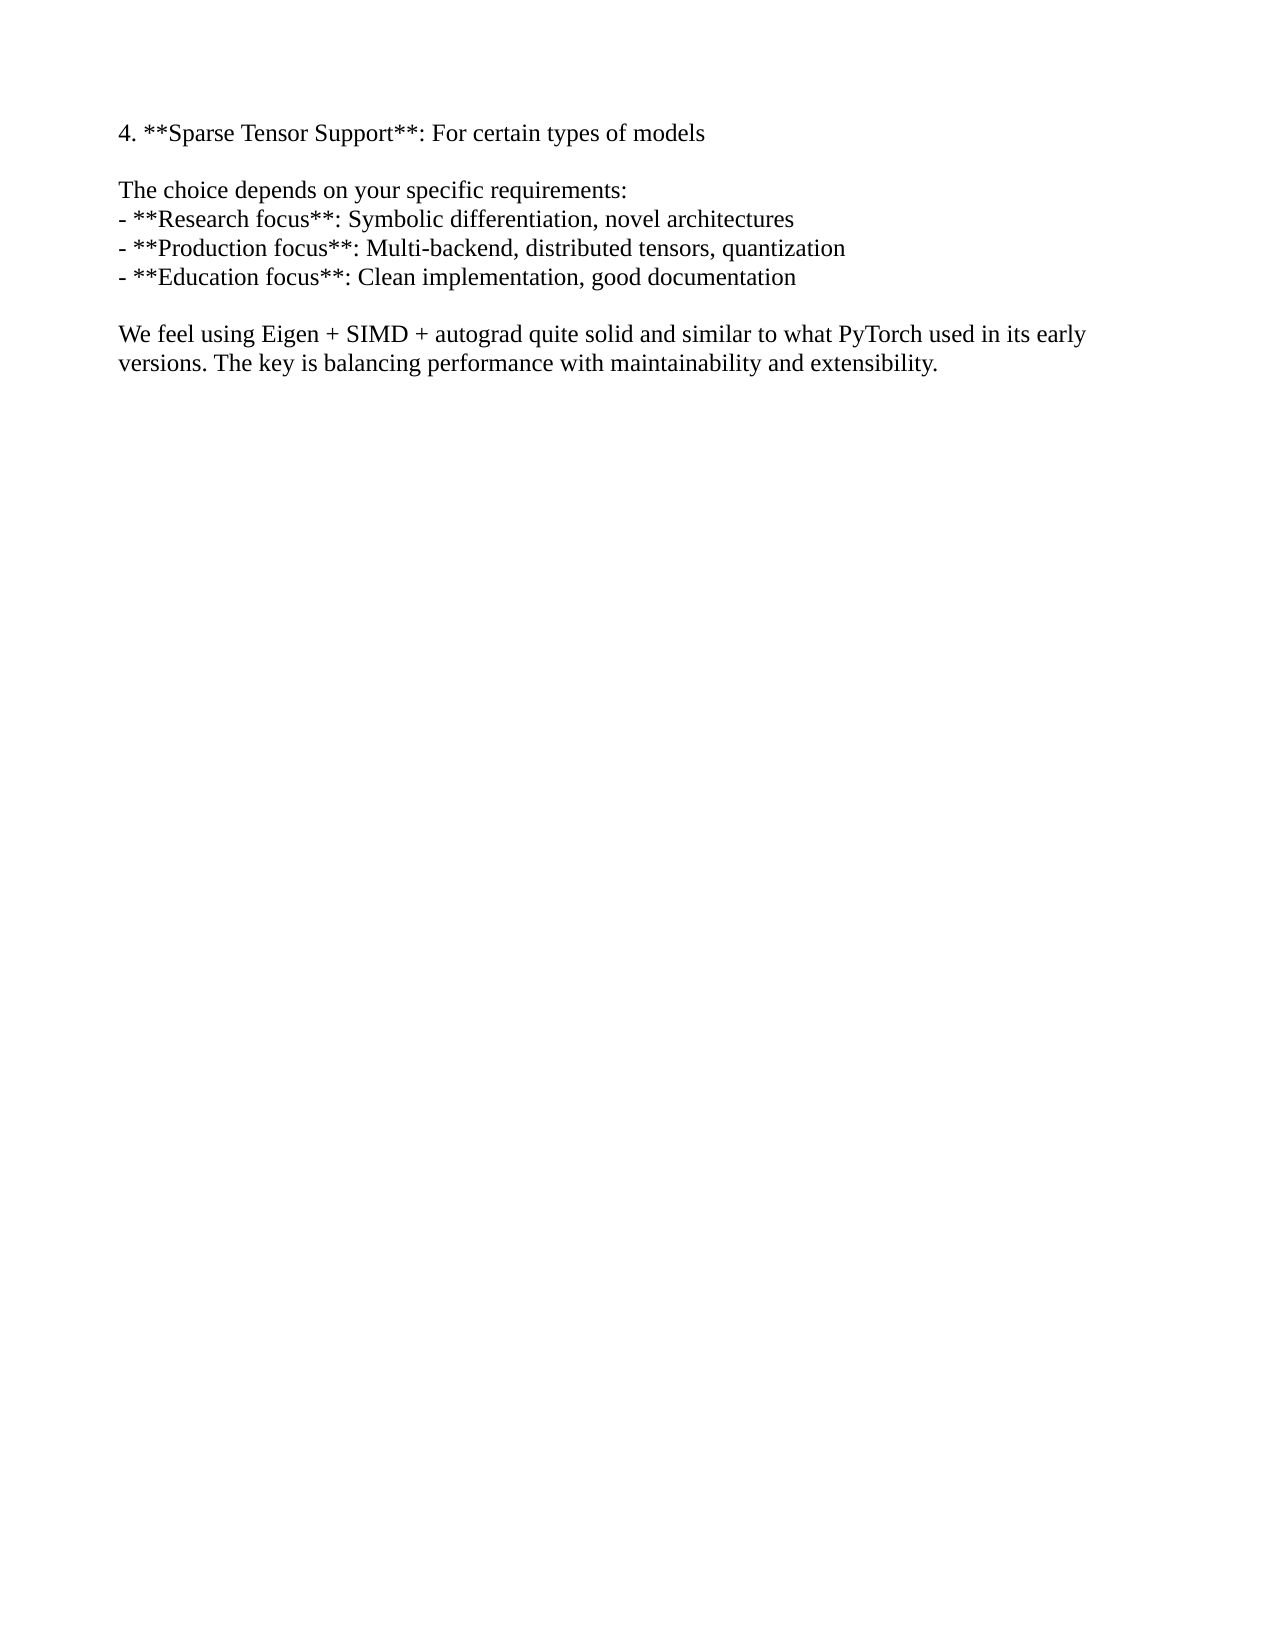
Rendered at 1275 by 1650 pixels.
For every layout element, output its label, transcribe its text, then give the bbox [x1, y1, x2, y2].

text The choice depends on your specific requirements: [118, 176, 1157, 204]
text - **Research focus**: Symbolic differentiation, novel architectures [118, 204, 1157, 233]
text 4. **Sparse Tensor Support**: For certain types of models [118, 118, 1157, 147]
text - **Education focus**: Clean implementation, good documentation [118, 262, 1157, 291]
text - **Production focus**: Multi-backend, distributed tensors, quantization [118, 233, 1157, 262]
text We feel using Eigen + SIMD + autograd quite solid and similar to what PyTorch used in its early versions. The key is balancing performance with maintainability and extensibility. [118, 319, 1157, 377]
